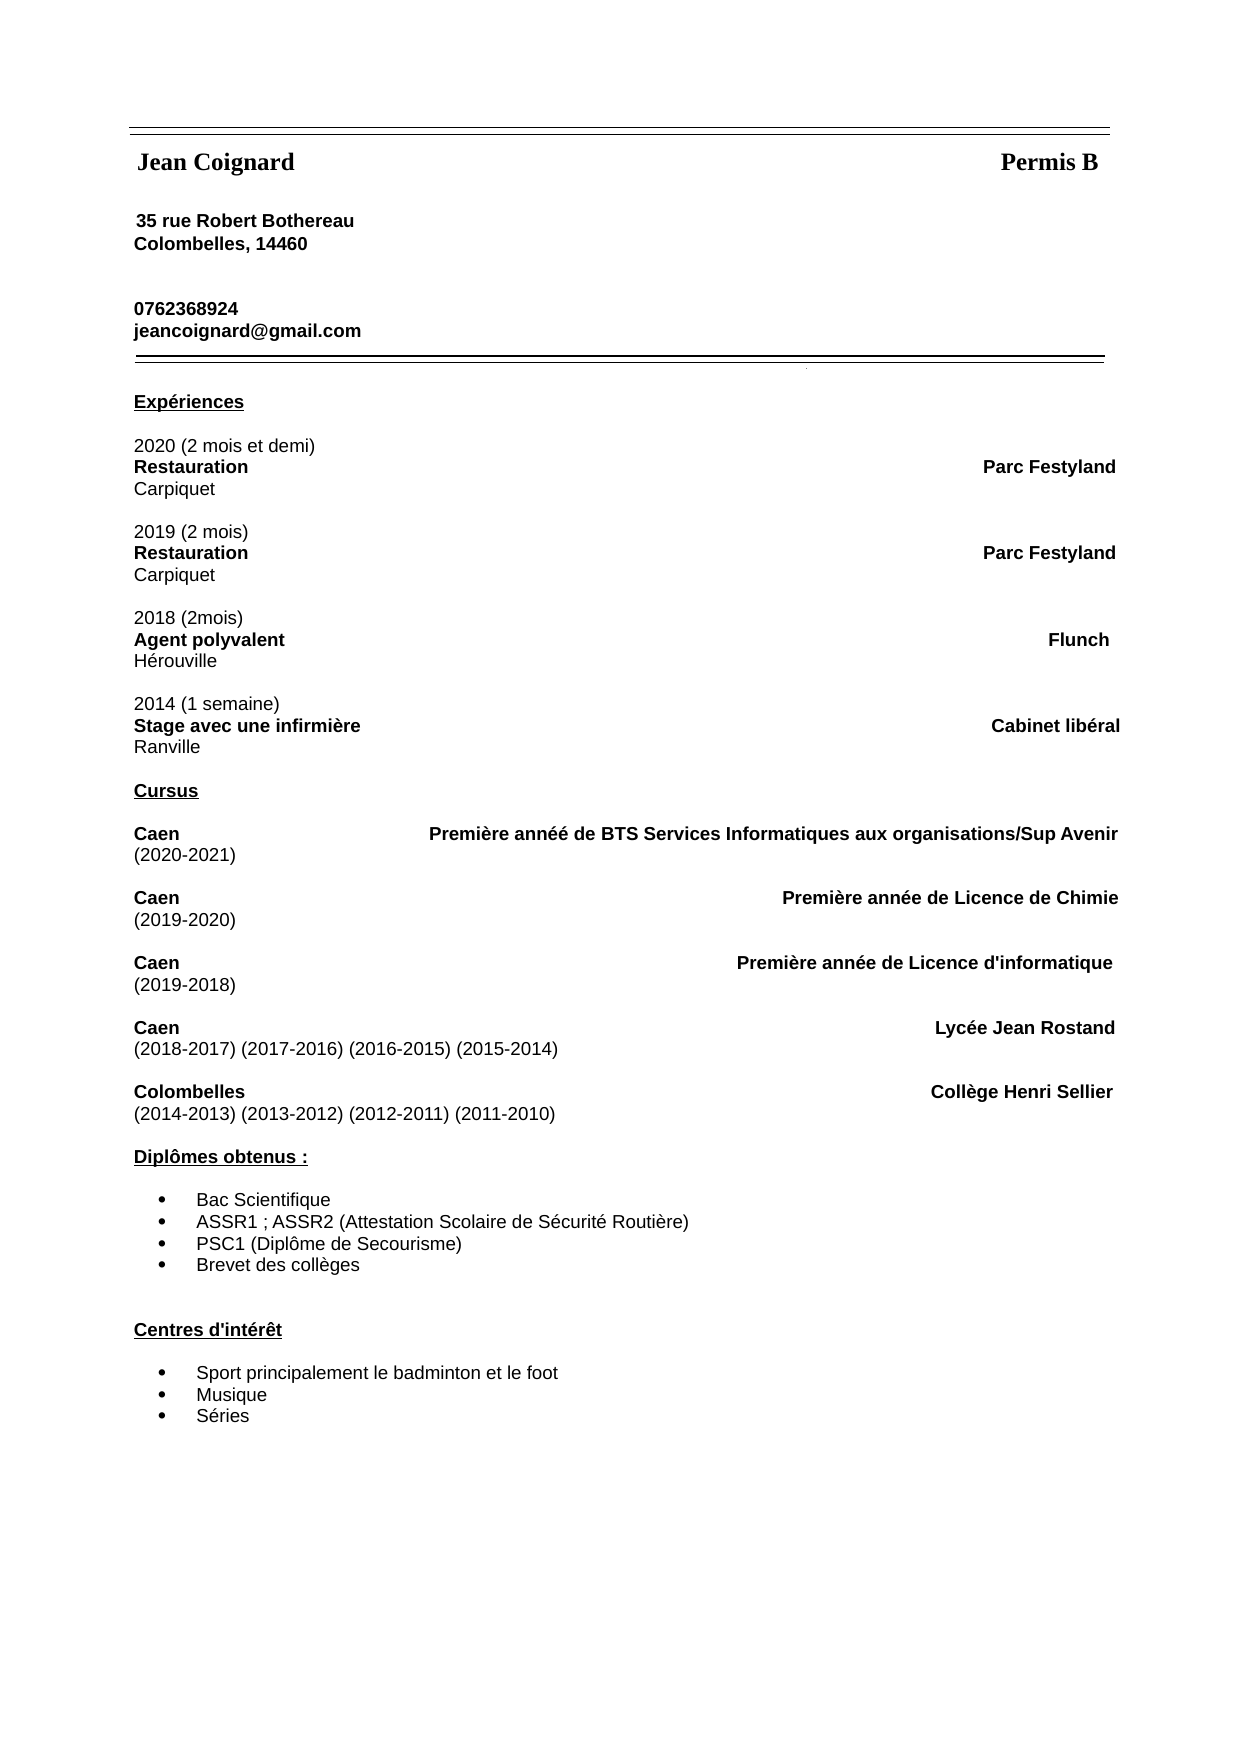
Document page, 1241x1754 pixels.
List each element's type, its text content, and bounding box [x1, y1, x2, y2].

text 2018 (2mois) [118, 607, 1122, 628]
text Restauration Parc Festyland [118, 542, 1122, 564]
text Carpiquet [118, 564, 1122, 585]
list ASSR1 ; ASSR2 (Attestation Scolaire de Sécurité Routière) [159, 1211, 1122, 1232]
text Caen Première annéé de BTS Services Informatiques aux organisations/Sup Avenir [118, 822, 1122, 844]
text 2014 (1 semaine) [118, 693, 1122, 715]
text Carpiquet [118, 477, 1122, 499]
list Brevet des collèges [159, 1254, 1122, 1276]
text Centres d'intérêt [118, 1319, 1122, 1340]
text (2020-2021) [118, 844, 1122, 866]
text Caen Lycée Jean Rostand [118, 1017, 1122, 1038]
list PSC1 (Diplôme de Secourisme) [159, 1232, 1122, 1254]
text Ranville [118, 736, 1122, 758]
list Musique [159, 1384, 1122, 1405]
list Séries [159, 1405, 1122, 1427]
text Restauration Parc Festyland [118, 456, 1122, 477]
text Colombelles, 14460 [118, 233, 1122, 255]
text Expériences [118, 391, 1122, 413]
text Caen Première année de Licence d'informatique [118, 952, 1122, 973]
text Diplômes obtenus : [118, 1146, 1122, 1167]
text Colombelles Collège Henri Sellier [118, 1081, 1122, 1103]
list Bac Scientifique [159, 1189, 1122, 1211]
text (2014-2013) (2013-2012) (2012-2011) (2011-2010) [118, 1103, 1122, 1124]
text 2020 (2 mois et demi) [118, 434, 1122, 456]
text Stage avec une infirmière Cabinet libéral [118, 715, 1122, 736]
text Caen Première année de Licence de Chimie [118, 887, 1122, 909]
text 0762368924 [118, 298, 1122, 319]
text 35 rue Robert Bothereau [118, 204, 1122, 233]
text 2019 (2 mois) [118, 521, 1122, 542]
text Jean Coignard Permis B [118, 147, 1122, 176]
text Cursus [118, 779, 1122, 801]
text jeancoignard@gmail.com [118, 319, 1122, 341]
text Hérouville [118, 650, 1122, 672]
text (2019-2020) [118, 909, 1122, 930]
text Agent polyvalent Flunch [118, 628, 1122, 650]
list Sport principalement le badminton et le foot [159, 1362, 1122, 1384]
text (2019-2018) [118, 973, 1122, 995]
text (2018-2017) (2017-2016) (2016-2015) (2015-2014) [118, 1038, 1122, 1060]
